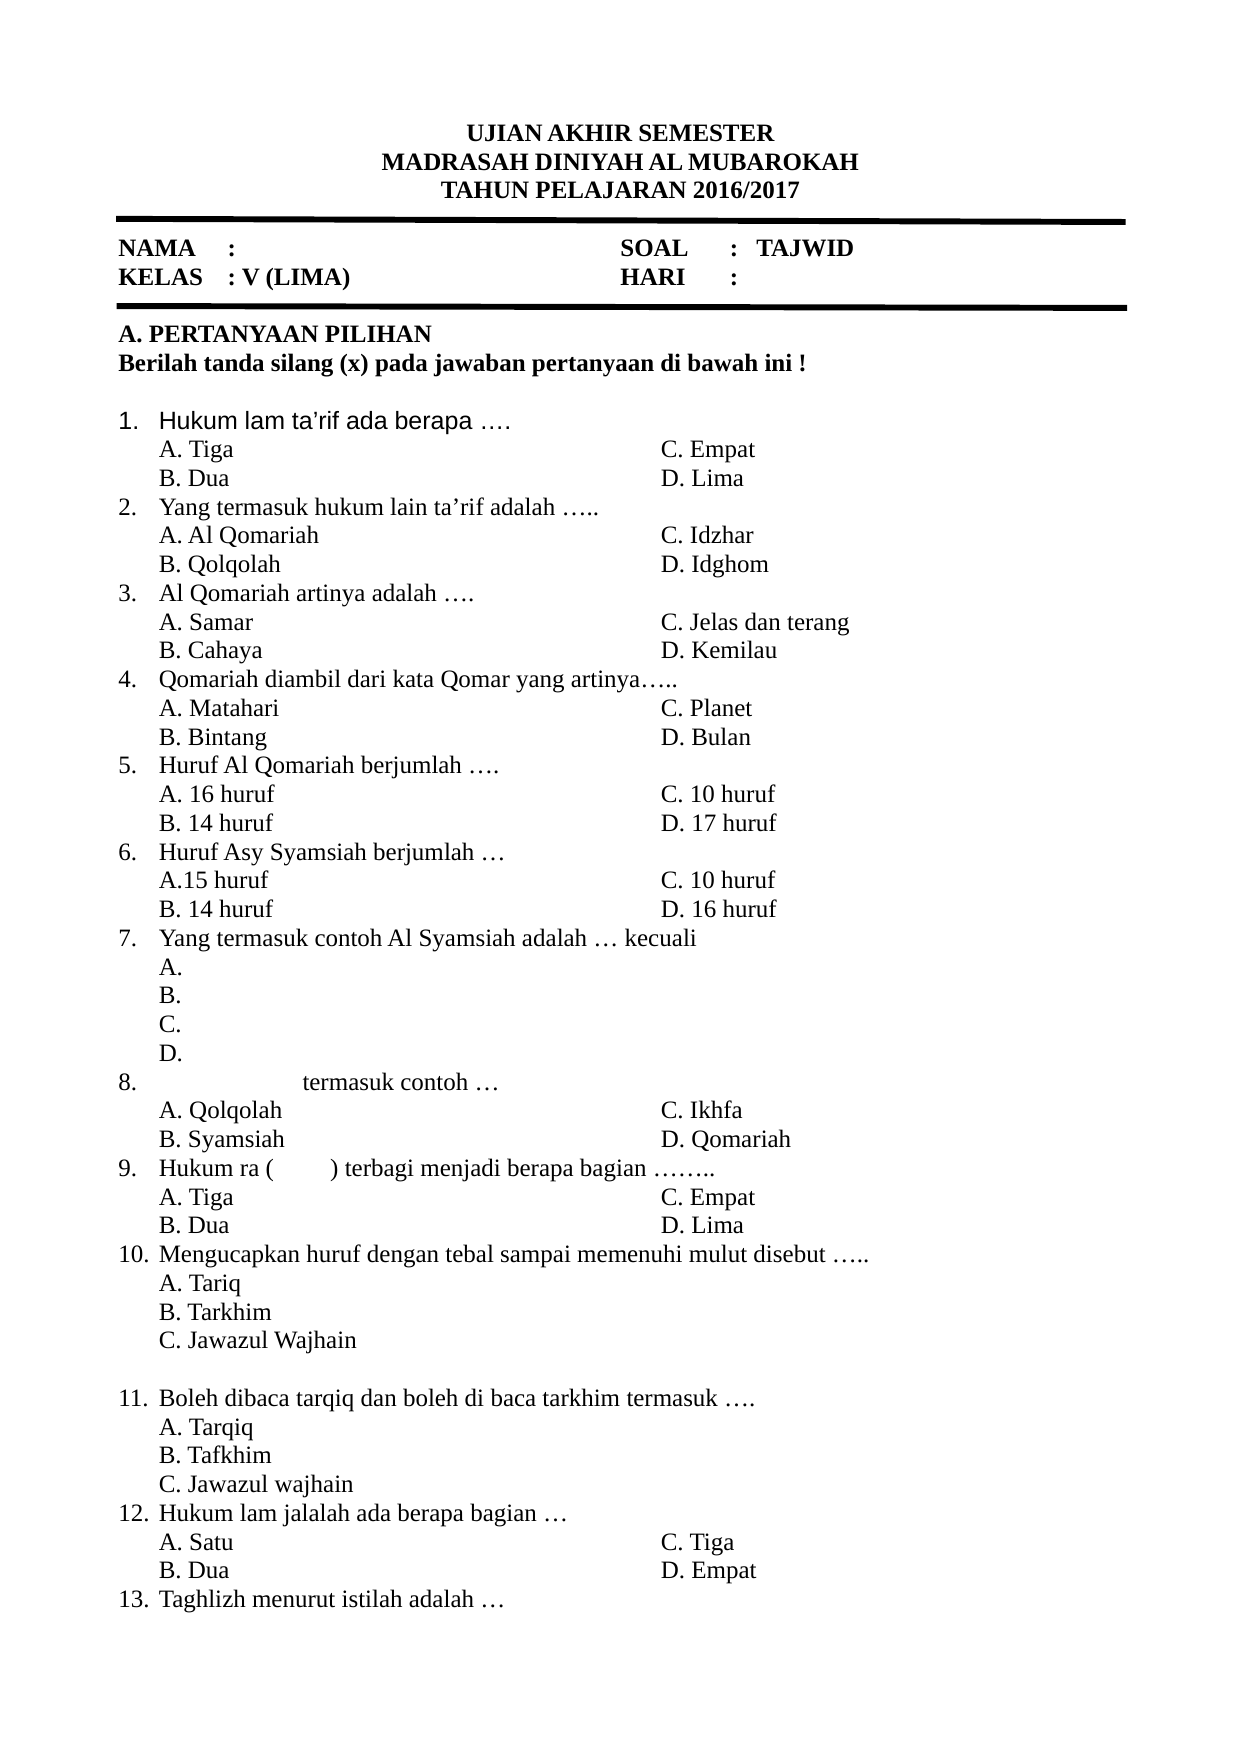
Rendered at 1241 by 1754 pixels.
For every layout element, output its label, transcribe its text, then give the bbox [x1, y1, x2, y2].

text D. Bulan [620, 722, 1122, 751]
text A. [118, 952, 1122, 981]
text B. Qolqolah [118, 549, 620, 578]
text B. Cahaya [118, 636, 620, 664]
text 7. Yang termasuk contoh Al Syamsiah adalah … kecuali [118, 923, 1122, 952]
text 10. Mengucapkan huruf dengan tebal sampai memenuhi mulut disebut ….. [118, 1239, 1122, 1268]
text A. Tarqiq [118, 1412, 1122, 1441]
text D. [118, 1038, 1122, 1067]
text D. Kemilau [620, 636, 1122, 664]
text B. Tarkhim [118, 1297, 1122, 1326]
text KELAS : V (LIMA) [118, 262, 620, 291]
text B. Tafkhim [118, 1441, 1122, 1469]
text C. Empat [620, 1182, 1122, 1211]
subtitle 1. Hukum lam ta’rif ada berapa …. [118, 406, 1122, 434]
text B. Dua [118, 463, 620, 492]
text B. Syamsiah [118, 1124, 620, 1153]
text C. Jawazul Wajhain [118, 1326, 1122, 1354]
text A. Satu [118, 1527, 620, 1556]
text 6. Huruf Asy Syamsiah berjumlah … [118, 837, 1122, 866]
text UJIAN AKHIR SEMESTER [118, 118, 1122, 147]
text C. Jelas dan terang [620, 607, 1122, 636]
text D. Qomariah [620, 1124, 1122, 1153]
text 13. Taghlizh menurut istilah adalah … [118, 1584, 1122, 1613]
text C. Tiga [620, 1527, 1122, 1556]
text 12. Hukum lam jalalah ada berapa bagian … [118, 1498, 1122, 1527]
text D. Idghom [620, 549, 1122, 578]
text A. Al Qomariah [118, 521, 620, 549]
text A. Tiga [118, 1182, 620, 1211]
text C. Jawazul wajhain [118, 1469, 1122, 1498]
text A. PERTANYAAN PILIHAN [118, 319, 1122, 348]
text C. Idzhar [620, 521, 1122, 549]
text A. Qolqolah [118, 1096, 620, 1124]
text 8. termasuk contoh … [118, 1067, 1122, 1096]
text A. Samar [118, 607, 620, 636]
text C. Ikhfa [620, 1096, 1122, 1124]
text A. 16 huruf [118, 779, 620, 808]
text A. Tiga [118, 434, 620, 463]
text B. Dua [118, 1556, 620, 1584]
text MADRASAH DINIYAH AL MUBAROKAH [118, 147, 1122, 176]
text 3. Al Qomariah artinya adalah …. [118, 578, 1122, 607]
text TAHUN PELAJARAN 2016/2017 [118, 176, 1122, 204]
text D. 16 huruf [620, 894, 1122, 923]
text 5. Huruf Al Qomariah berjumlah …. [118, 751, 1122, 779]
text D. Lima [620, 1211, 1122, 1239]
text B. Dua [118, 1211, 620, 1239]
text C. [118, 1009, 1122, 1038]
text Berilah tanda silang (x) pada jawaban pertanyaan di bawah ini ! [118, 348, 1122, 377]
text A.15 huruf [118, 866, 620, 894]
text 11. Boleh dibaca tarqiq dan boleh di baca tarkhim termasuk …. [118, 1383, 1122, 1412]
text D. Empat [620, 1556, 1122, 1584]
text B. 14 huruf [118, 894, 620, 923]
text D. 17 huruf [620, 808, 1122, 837]
text C. 10 huruf [620, 866, 1122, 894]
text NAMA : [118, 233, 620, 262]
text C. Empat [620, 434, 1122, 463]
text D. Lima [620, 463, 1122, 492]
text C. 10 huruf [620, 779, 1122, 808]
text 2. Yang termasuk hukum lain ta’rif adalah ….. [118, 492, 1122, 521]
text B. Bintang [118, 722, 620, 751]
text B. 14 huruf [118, 808, 620, 837]
text B. [118, 981, 1122, 1009]
text A. Matahari [118, 693, 620, 722]
text SOAL : TAJWID [620, 233, 1122, 262]
text C. Planet [620, 693, 1122, 722]
text 9. Hukum ra ( ) terbagi menjadi berapa bagian …….. [118, 1153, 1122, 1182]
text A. Tariq [118, 1268, 1122, 1297]
text 4. Qomariah diambil dari kata Qomar yang artinya….. [118, 664, 1122, 693]
text HARI : [620, 262, 1122, 291]
